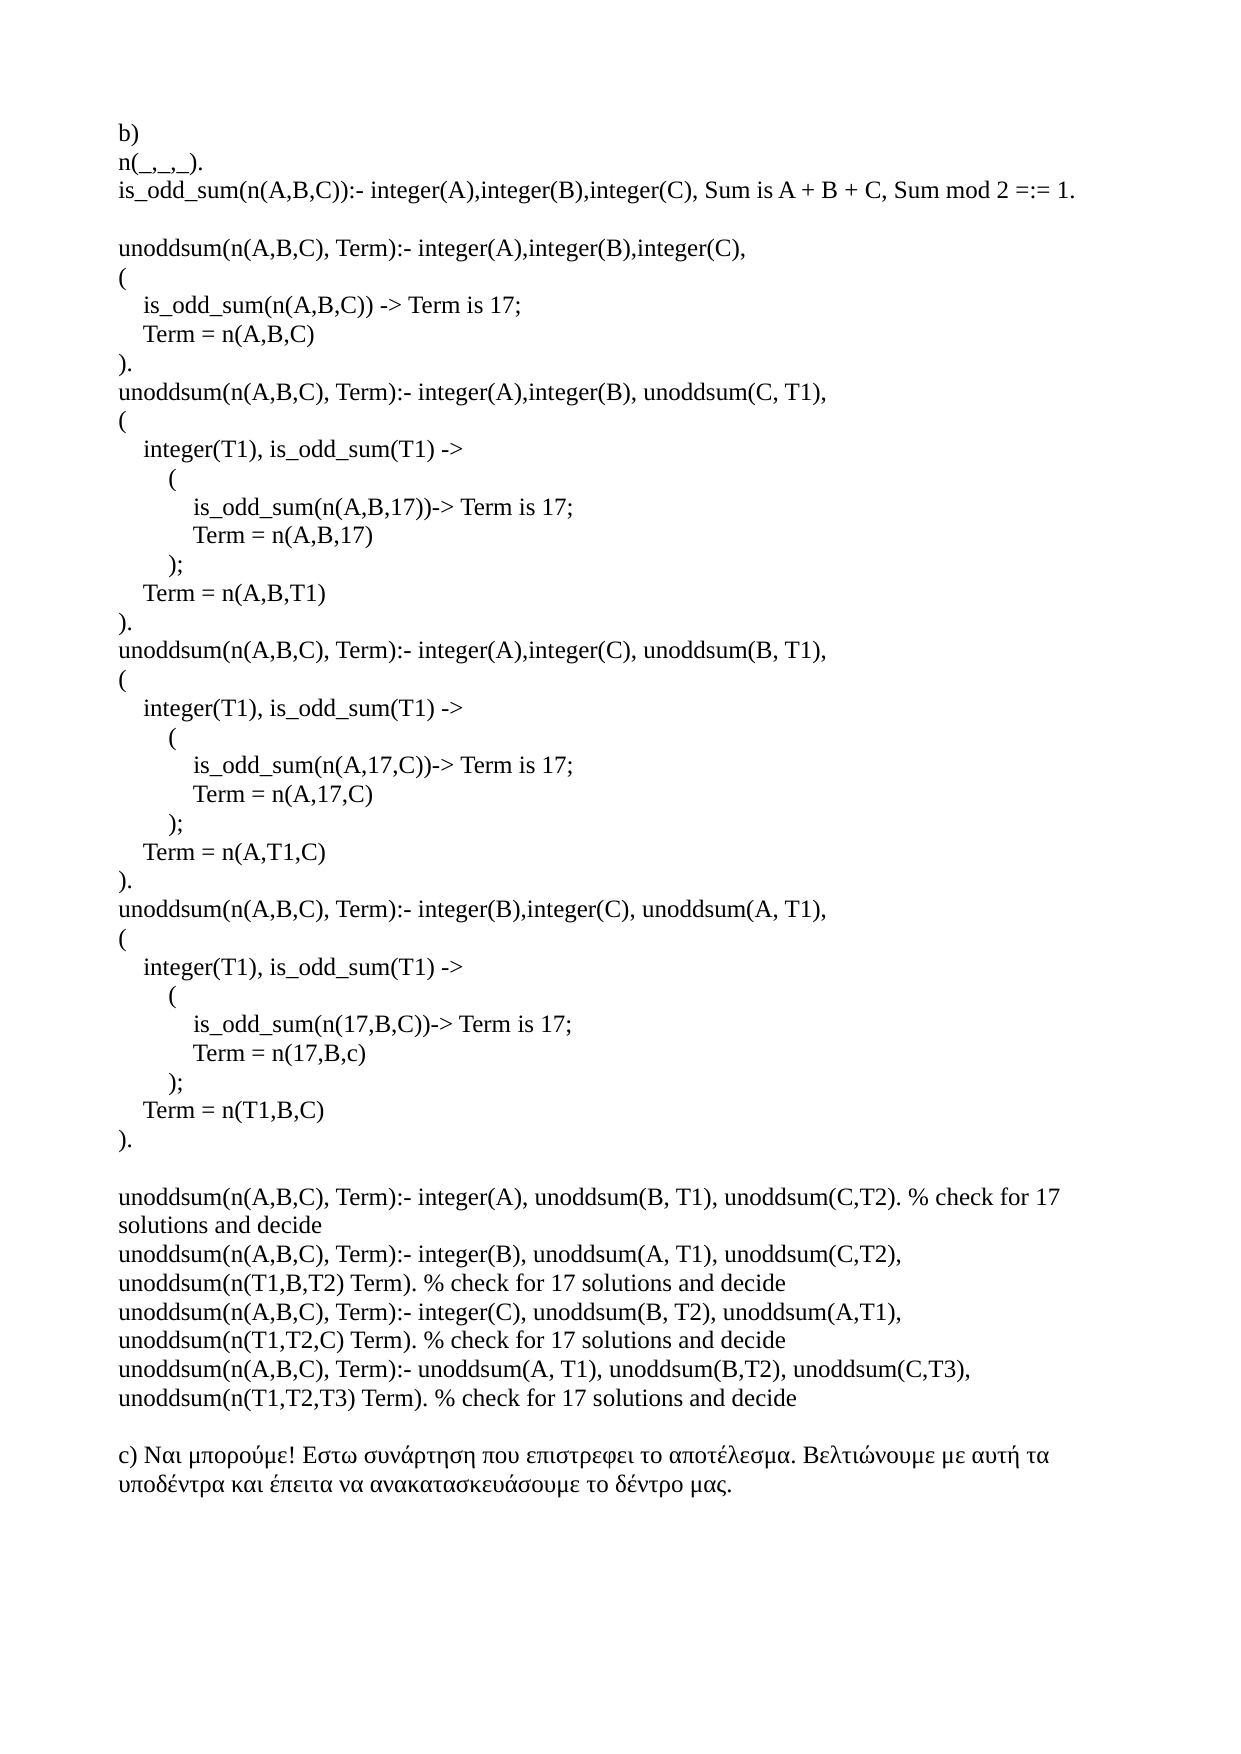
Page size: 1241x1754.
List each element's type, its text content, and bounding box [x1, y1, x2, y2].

text ( [118, 981, 1122, 1009]
text is_odd_sum(n(A,17,C))-> Term is 17; [118, 751, 1122, 779]
text ( [118, 664, 1122, 693]
text Term = n(A,B,17) [118, 521, 1122, 549]
text is_odd_sum(n(A,B,C)):- integer(A),integer(B),integer(C), Sum is A + B + C, Sum mod 2 =:= 1. [118, 176, 1122, 204]
text unoddsum(n(A,B,C), Term):- integer(A),integer(C), unoddsum(B, T1), [118, 636, 1122, 664]
text ( [118, 406, 1122, 434]
text is_odd_sum(n(A,B,17))-> Term is 17; [118, 492, 1122, 521]
text ( [118, 923, 1122, 952]
text integer(T1), is_odd_sum(T1) -> [118, 952, 1122, 981]
text Term = n(17,B,c) [118, 1038, 1122, 1067]
text integer(T1), is_odd_sum(T1) -> [118, 693, 1122, 722]
text ); [118, 549, 1122, 578]
text Term = n(A,B,T1) [118, 578, 1122, 607]
text Term = n(A,T1,C) [118, 837, 1122, 866]
text unoddsum(n(A,B,C), Term):- integer(B), unoddsum(A, T1), unoddsum(C,T2), unoddsum(n(T1,B,T2) Term). % check for 17 solutions and decide [118, 1239, 1122, 1297]
text ). [118, 1124, 1122, 1153]
text ). [118, 607, 1122, 636]
text ); [118, 1067, 1122, 1096]
text c) Ναι μπορούμε! Εστω συνάρτηση που επιστρεφει το αποτέλεσμα. Βελτιώνουμε με αυτή τα υποδέντρα και έπειτα να ανακατασκευάσουμε το δέντρο μας. [118, 1441, 1122, 1498]
text unoddsum(n(A,B,C), Term):- integer(C), unoddsum(B, T2), unoddsum(A,T1), unoddsum(n(T1,T2,C) Term). % check for 17 solutions and decide [118, 1297, 1122, 1354]
text ( [118, 463, 1122, 492]
text is_odd_sum(n(17,B,C))-> Term is 17; [118, 1009, 1122, 1038]
text is_odd_sum(n(A,B,C)) -> Term is 17; [118, 291, 1122, 319]
text unoddsum(n(A,B,C), Term):- integer(A),integer(B),integer(C), [118, 233, 1122, 262]
text Term = n(A,17,C) [118, 779, 1122, 808]
text unoddsum(n(A,B,C), Term):- integer(B),integer(C), unoddsum(A, T1), [118, 894, 1122, 923]
text Term = n(A,B,C) [118, 319, 1122, 348]
text ). [118, 866, 1122, 894]
text unoddsum(n(A,B,C), Term):- integer(A),integer(B), unoddsum(C, T1), [118, 377, 1122, 406]
text b) [118, 118, 1122, 147]
text ); [118, 808, 1122, 837]
text unoddsum(n(A,B,C), Term):- integer(A), unoddsum(B, T1), unoddsum(C,T2). % check for 17 solutions and decide [118, 1182, 1122, 1239]
text ). [118, 348, 1122, 377]
text integer(T1), is_odd_sum(T1) -> [118, 434, 1122, 463]
text ( [118, 722, 1122, 751]
text Term = n(T1,B,C) [118, 1096, 1122, 1124]
text unoddsum(n(A,B,C), Term):- unoddsum(A, T1), unoddsum(B,T2), unoddsum(C,T3), unoddsum(n(T1,T2,T3) Term). % check for 17 solutions and decide [118, 1354, 1122, 1412]
text ( [118, 262, 1122, 291]
text n(_,_,_). [118, 147, 1122, 176]
